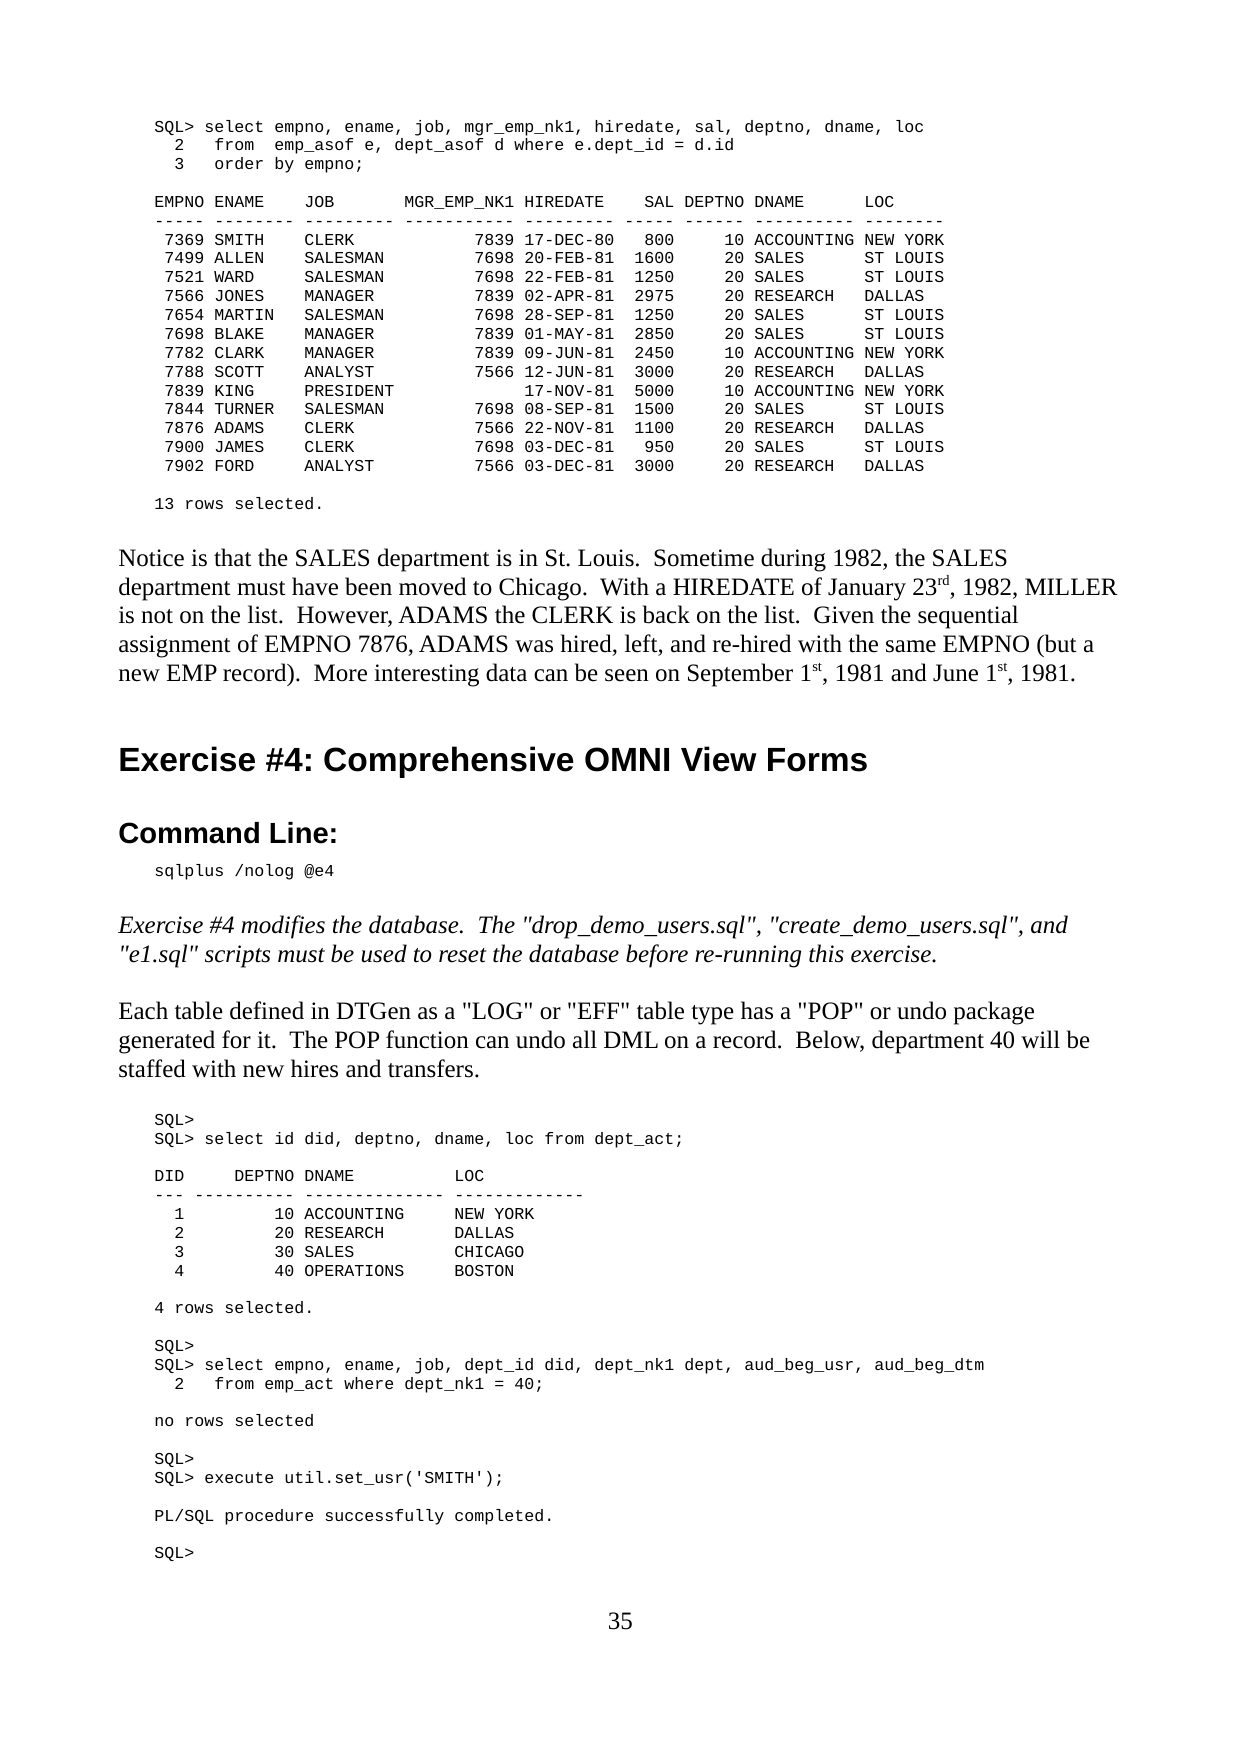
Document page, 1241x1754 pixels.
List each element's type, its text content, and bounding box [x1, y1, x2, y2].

text 7566 JONES MANAGER 7839 02-APR-81 2975 20 RESEARCH DALLAS [154, 288, 1086, 307]
text SQL> [154, 1338, 1086, 1356]
text SQL> select empno, ename, job, mgr_emp_nk1, hiredate, sal, deptno, dname, loc [154, 118, 1086, 137]
text sqlplus /nolog @e4 [154, 862, 1086, 881]
text SQL> select empno, ename, job, dept_id did, dept_nk1 dept, aud_beg_usr, aud_beg_dtm [154, 1356, 1086, 1375]
text 7900 JAMES CLERK 7698 03-DEC-81 950 20 SALES ST LOUIS [154, 439, 1086, 457]
text 7698 BLAKE MANAGER 7839 01-MAY-81 2850 20 SALES ST LOUIS [154, 326, 1086, 344]
text 2 from emp_act where dept_nk1 = 40; [154, 1375, 1086, 1394]
text no rows selected [154, 1413, 1086, 1432]
subtitle Command Line: [118, 816, 1122, 850]
text 7369 SMITH CLERK 7839 17-DEC-80 800 10 ACCOUNTING NEW YORK [154, 231, 1086, 250]
text ----- -------- --------- ----------- --------- ----- ------ ---------- -------- [154, 212, 1086, 231]
text PL/SQL procedure successfully completed. [154, 1507, 1086, 1526]
text 7902 FORD ANALYST 7566 03-DEC-81 3000 20 RESEARCH DALLAS [154, 457, 1086, 476]
text SQL> execute util.set_usr('SMITH'); [154, 1469, 1086, 1488]
text 4 rows selected. [154, 1300, 1086, 1319]
text SQL> [154, 1545, 1086, 1564]
text 7788 SCOTT ANALYST 7566 12-JUN-81 3000 20 RESEARCH DALLAS [154, 363, 1086, 382]
text DID DEPTNO DNAME LOC [154, 1168, 1086, 1187]
text 7839 KING PRESIDENT 17-NOV-81 5000 10 ACCOUNTING NEW YORK [154, 382, 1086, 401]
text SQL> select id did, deptno, dname, loc from dept_act; [154, 1130, 1086, 1149]
text 2 20 RESEARCH DALLAS [154, 1224, 1086, 1243]
text 7499 ALLEN SALESMAN 7698 20-FEB-81 1600 20 SALES ST LOUIS [154, 250, 1086, 269]
text 1 10 ACCOUNTING NEW YORK [154, 1206, 1086, 1224]
text Notice is that the SALES department is in St. Louis. Sometime during 1982, the SALES department must have been moved to Chicago. With a HIREDATE of January 23rd, 1982, MILLER is not on the list. However, ADAMS the CLERK is back on the list. Given the sequential assignment of EMPNO 7876, ADAMS was hired, left, and re-hired with the same EMPNO (but a new EMP record). More interesting data can be seen on September 1st, 1981 and June 1st, 1981. [118, 543, 1122, 687]
text 7782 CLARK MANAGER 7839 09-JUN-81 2450 10 ACCOUNTING NEW YORK [154, 344, 1086, 363]
text 13 rows selected. [154, 495, 1086, 514]
subtitle Exercise #4: Comprehensive OMNI View Forms [118, 740, 1122, 779]
text Exercise #4 modifies the database. The "drop_demo_users.sql", "create_demo_users.sql", and "e1.sql" scripts must be used to reset the database before re-running this exercise. [118, 910, 1122, 968]
text 3 order by empno; [154, 156, 1086, 175]
text 2 from emp_asof e, dept_asof d where e.dept_id = d.id [154, 137, 1086, 156]
text 7876 ADAMS CLERK 7566 22-NOV-81 1100 20 RESEARCH DALLAS [154, 420, 1086, 439]
text EMPNO ENAME JOB MGR_EMP_NK1 HIREDATE SAL DEPTNO DNAME LOC [154, 193, 1086, 212]
text 7654 MARTIN SALESMAN 7698 28-SEP-81 1250 20 SALES ST LOUIS [154, 307, 1086, 326]
text 4 40 OPERATIONS BOSTON [154, 1262, 1086, 1281]
text 7844 TURNER SALESMAN 7698 08-SEP-81 1500 20 SALES ST LOUIS [154, 401, 1086, 420]
text SQL> [154, 1451, 1086, 1469]
text Each table defined in DTGen as a "LOG" or "EFF" table type has a "POP" or undo package generated for it. The POP function can undo all DML on a record. Below, department 40 will be staffed with new hires and transfers. [118, 996, 1122, 1083]
text SQL> [154, 1111, 1086, 1130]
text --- ---------- -------------- ------------- [154, 1187, 1086, 1206]
text 3 30 SALES CHICAGO [154, 1243, 1086, 1262]
text 7521 WARD SALESMAN 7698 22-FEB-81 1250 20 SALES ST LOUIS [154, 269, 1086, 288]
